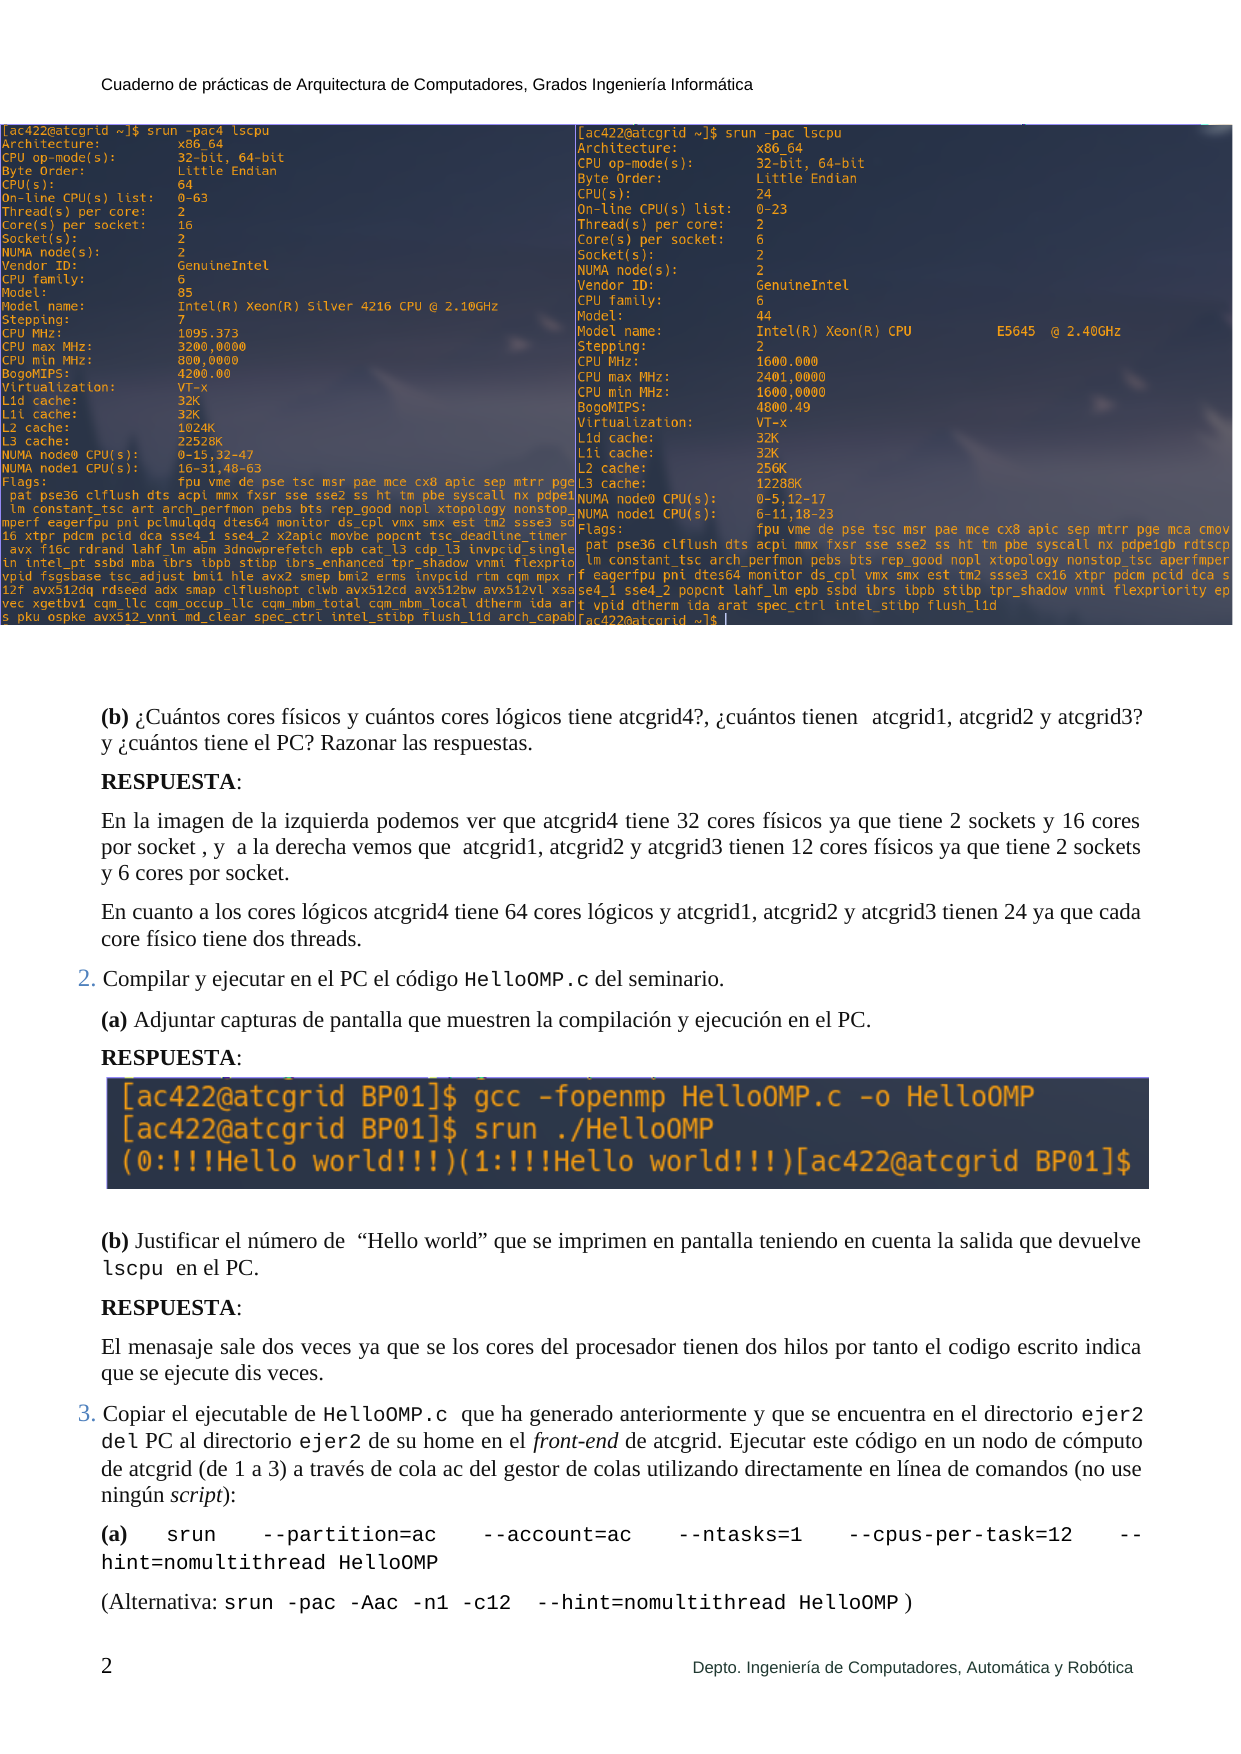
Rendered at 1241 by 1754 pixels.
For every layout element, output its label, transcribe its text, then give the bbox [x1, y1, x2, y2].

list Compilar y ejecutar en el PC el código HelloOMP.c del seminario. [71, 963, 1143, 993]
list En la imagen de la izquierda podemos ver que atcgrid4 tiene 32 cores físicos ya que tiene 2 sockets y 16 cores por socket , y a la derecha vemos que atcgrid1, atcgrid2 y atcgrid3 tienen 12 cores físicos ya que tiene 2 sockets y 6 cores por socket. [101, 807, 1143, 886]
list Copiar el ejecutable de HelloOMP.c que ha generado anteriormente y que se encuentra en el directorio ejer2 del PC al directorio ejer2 de su home en el front-end de atcgrid. Ejecutar este código en un nodo de cómputo de atcgrid (de 1 a 3) a través de cola ac del gestor de colas utilizando directamente en línea de comandos (no use ningún script): [71, 1398, 1143, 1508]
text (b) ¿Cuántos cores físicos y cuántos cores lógicos tiene atcgrid4?, ¿cuántos tienen atcgrid1, atcgrid2 y atcgrid3? y ¿cuántos tiene el PC? Razonar las respuestas. [101, 703, 1143, 755]
list RESPUESTA: [101, 768, 1143, 794]
picture [106, 1077, 1149, 1189]
text (a) Adjuntar capturas de pantalla que muestren la compilación y ejecución en el PC. [101, 1006, 1143, 1032]
text (b) Justificar el número de “Hello world” que se imprimen en pantalla teniendo en cuenta la salida que devuelve lscpu en el PC. [101, 1227, 1143, 1281]
list En cuanto a los cores lógicos atcgrid4 tiene 64 cores lógicos y atcgrid1, atcgrid2 y atcgrid3 tienen 24 ya que cada core físico tiene dos threads. [101, 898, 1143, 951]
text RESPUESTA: [101, 1294, 1143, 1320]
text (Alternativa: srun -pac -Aac -n1 -c12 --hint=nomultithread HelloOMP ) [101, 1588, 1143, 1616]
text (a) srun --partition=ac --account=ac --ntasks=1 --cpus-per-task=12 --hint=nomultithread HelloOMP [101, 1520, 1143, 1576]
text RESPUESTA: [101, 1044, 1143, 1071]
text El menasaje sale dos veces ya que se los cores del procesador tienen dos hilos por tanto el codigo escrito indica que se ejecute dis veces. [101, 1333, 1143, 1385]
picture [0, 124, 1233, 625]
